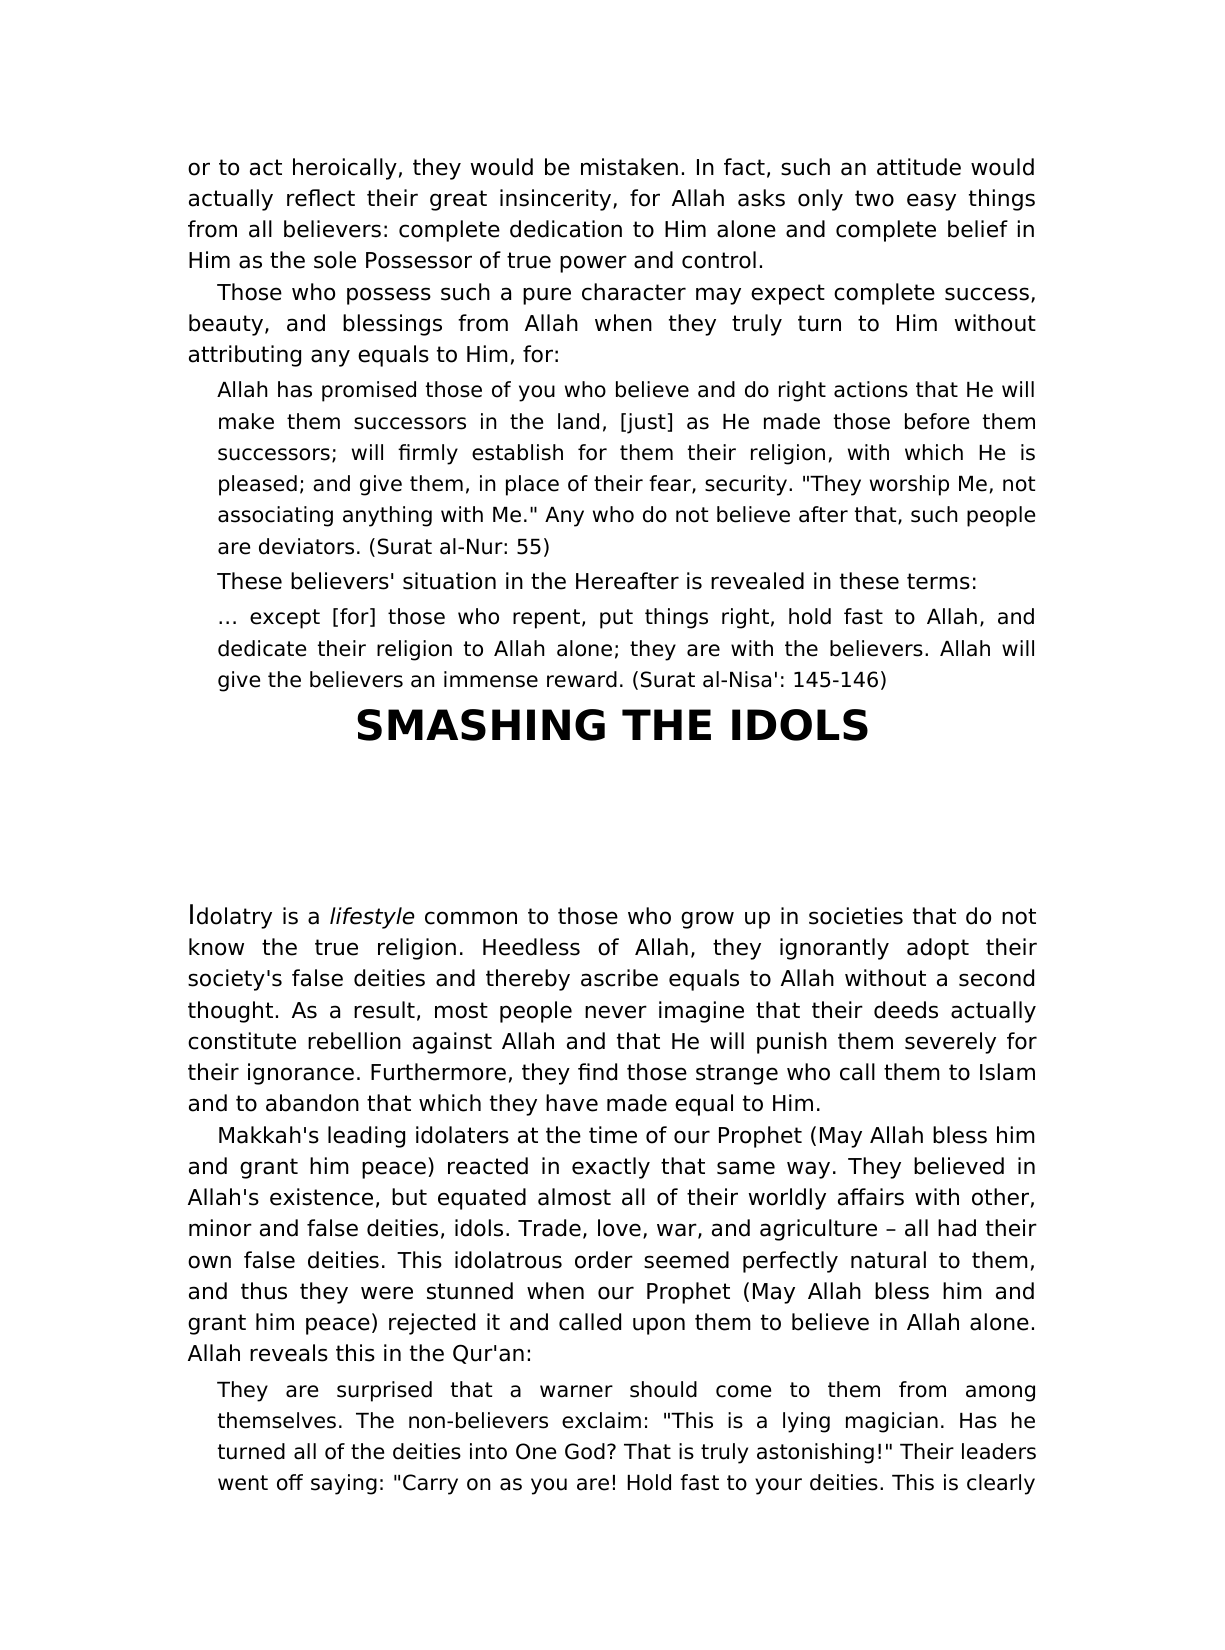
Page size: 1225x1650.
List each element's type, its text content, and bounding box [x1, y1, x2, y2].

text Those who possess such a pure character may expect complete success, beauty, and blessings from Allah when they truly turn to Him without attributing any equals to Him, for: [187, 275, 1037, 369]
text They are surprised that a warner should come to them from among themselves. The non-believers exclaim: "This is a lying magician. Has he turned all of the deities into One God? That is truly astonishing!" Their leaders went off saying: "Carry on as you are! Hold fast to your deities. This is clearly [217, 1372, 1037, 1497]
text … except [for] those who repent, put things right, hold fast to Allah, and dedicate their religion to Allah alone; they are with the believers. Allah will give the believers an immense reward. (Surat al-Nisa': 145-146) [217, 600, 1037, 693]
text These believers' situation in the Hereafter is revealed in these terms: [187, 564, 1037, 596]
text Idolatry is a lifestyle common to those who grow up in societies that do not know the true religion. Heedless of Allah, they ignorantly adopt their society's false deities and thereby ascribe equals to Allah without a second thought. As a result, most people never imagine that their deeds actually constitute rebellion against Allah and that He will punish them severely for their ignorance. Furthermore, they find those strange who call them to Islam and to abandon that which they have made equal to Him. [187, 899, 1037, 1118]
text SMASHING THE IDOLS [187, 697, 1037, 752]
text Allah has promised those of you who believe and do right actions that He will make them successors in the land, [just] as He made those before them successors; will firmly establish for them their religion, with which He is pleased; and give them, in place of their fear, security. "They worship Me, not associating anything with Me." Any who do not believe after that, such people are deviators. (Surat al-Nur: 55) [217, 373, 1037, 560]
text or to act heroically, they would be mistaken. In fact, such an attitude would actually reflect their great insincerity, for Allah asks only two easy things from all believers: complete dedication to Him alone and complete belief in Him as the sole Possessor of true power and control. [187, 150, 1037, 275]
text Makkah's leading idolaters at the time of our Prophet (May Allah bless him and grant him peace) reacted in exactly that same way. They believed in Allah's existence, but equated almost all of their worldly affairs with other, minor and false deities, idols. Trade, love, war, and agriculture – all had their own false deities. This idolatrous order seemed perfectly natural to them, and thus they were stunned when our Prophet (May Allah bless him and grant him peace) rejected it and called upon them to believe in Allah alone. Allah reveals this in the Qur'an: [187, 1118, 1037, 1368]
